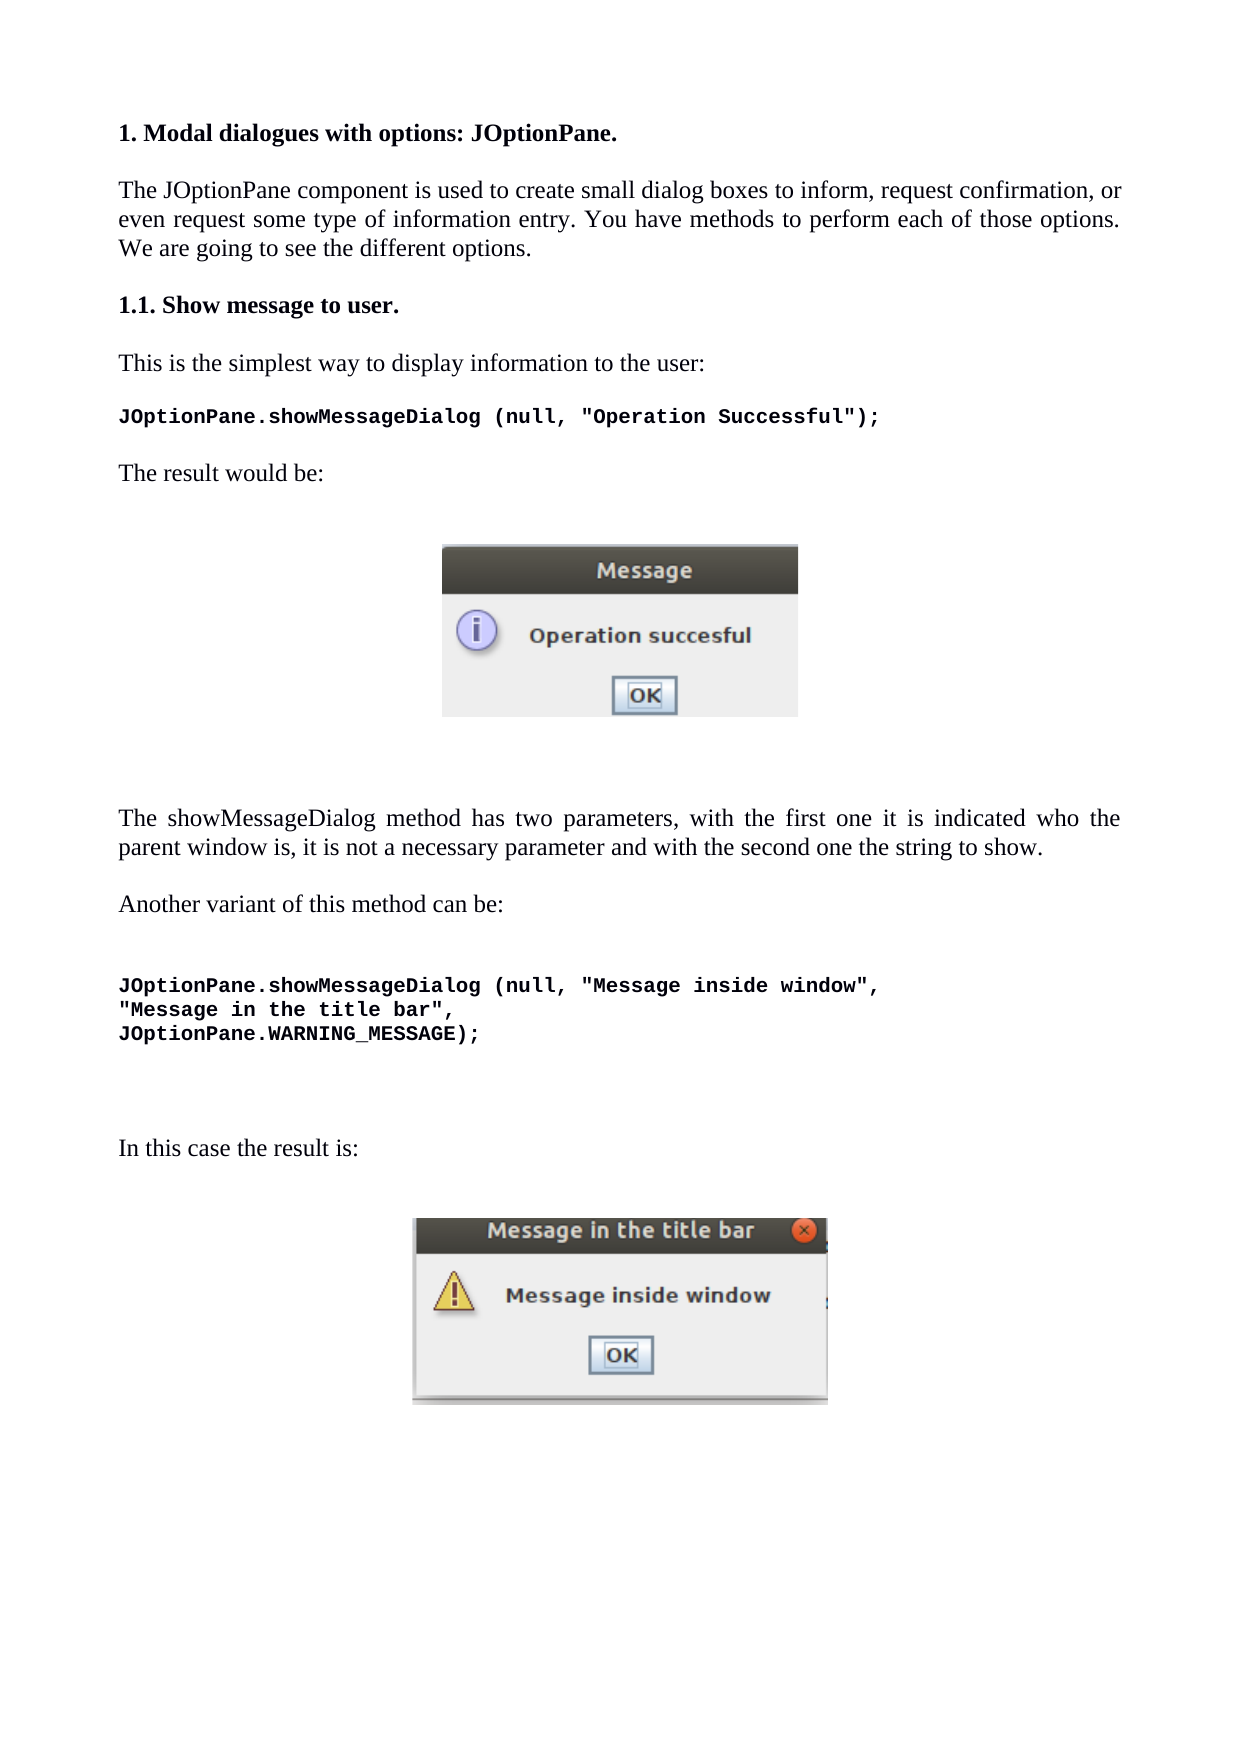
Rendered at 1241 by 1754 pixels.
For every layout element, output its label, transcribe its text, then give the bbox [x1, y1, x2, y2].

text "Message in the title bar", [118, 999, 1122, 1023]
text The JOptionPane component is used to create small dialog boxes to inform, request confirmation, or even request some type of information entry. You have methods to perform each of those options. We are going to see the different options. [118, 176, 1122, 262]
text JOptionPane.showMessageDialog (null, "Message inside window", [118, 976, 1122, 999]
text JOptionPane.WARNING_MESSAGE); [118, 1023, 1122, 1046]
text Another variant of this method can be: [118, 889, 1122, 918]
text 1.1. Show message to user. [118, 291, 1122, 319]
text The showMessageDialog method has two parameters, with the first one it is indicated who the parent window is, it is not a necessary parameter and with the second one the string to show. [118, 803, 1122, 861]
picture [442, 544, 799, 717]
text 1. Modal dialogues with options: JOptionPane. [118, 118, 1122, 147]
text The result would be: [118, 458, 1122, 487]
text JOptionPane.showMessageDialog (null, "Operation Successful"); [118, 406, 1122, 429]
picture [412, 1218, 828, 1405]
text In this case the result is: [118, 1133, 1122, 1161]
text This is the simplest way to display information to the user: [118, 348, 1122, 377]
